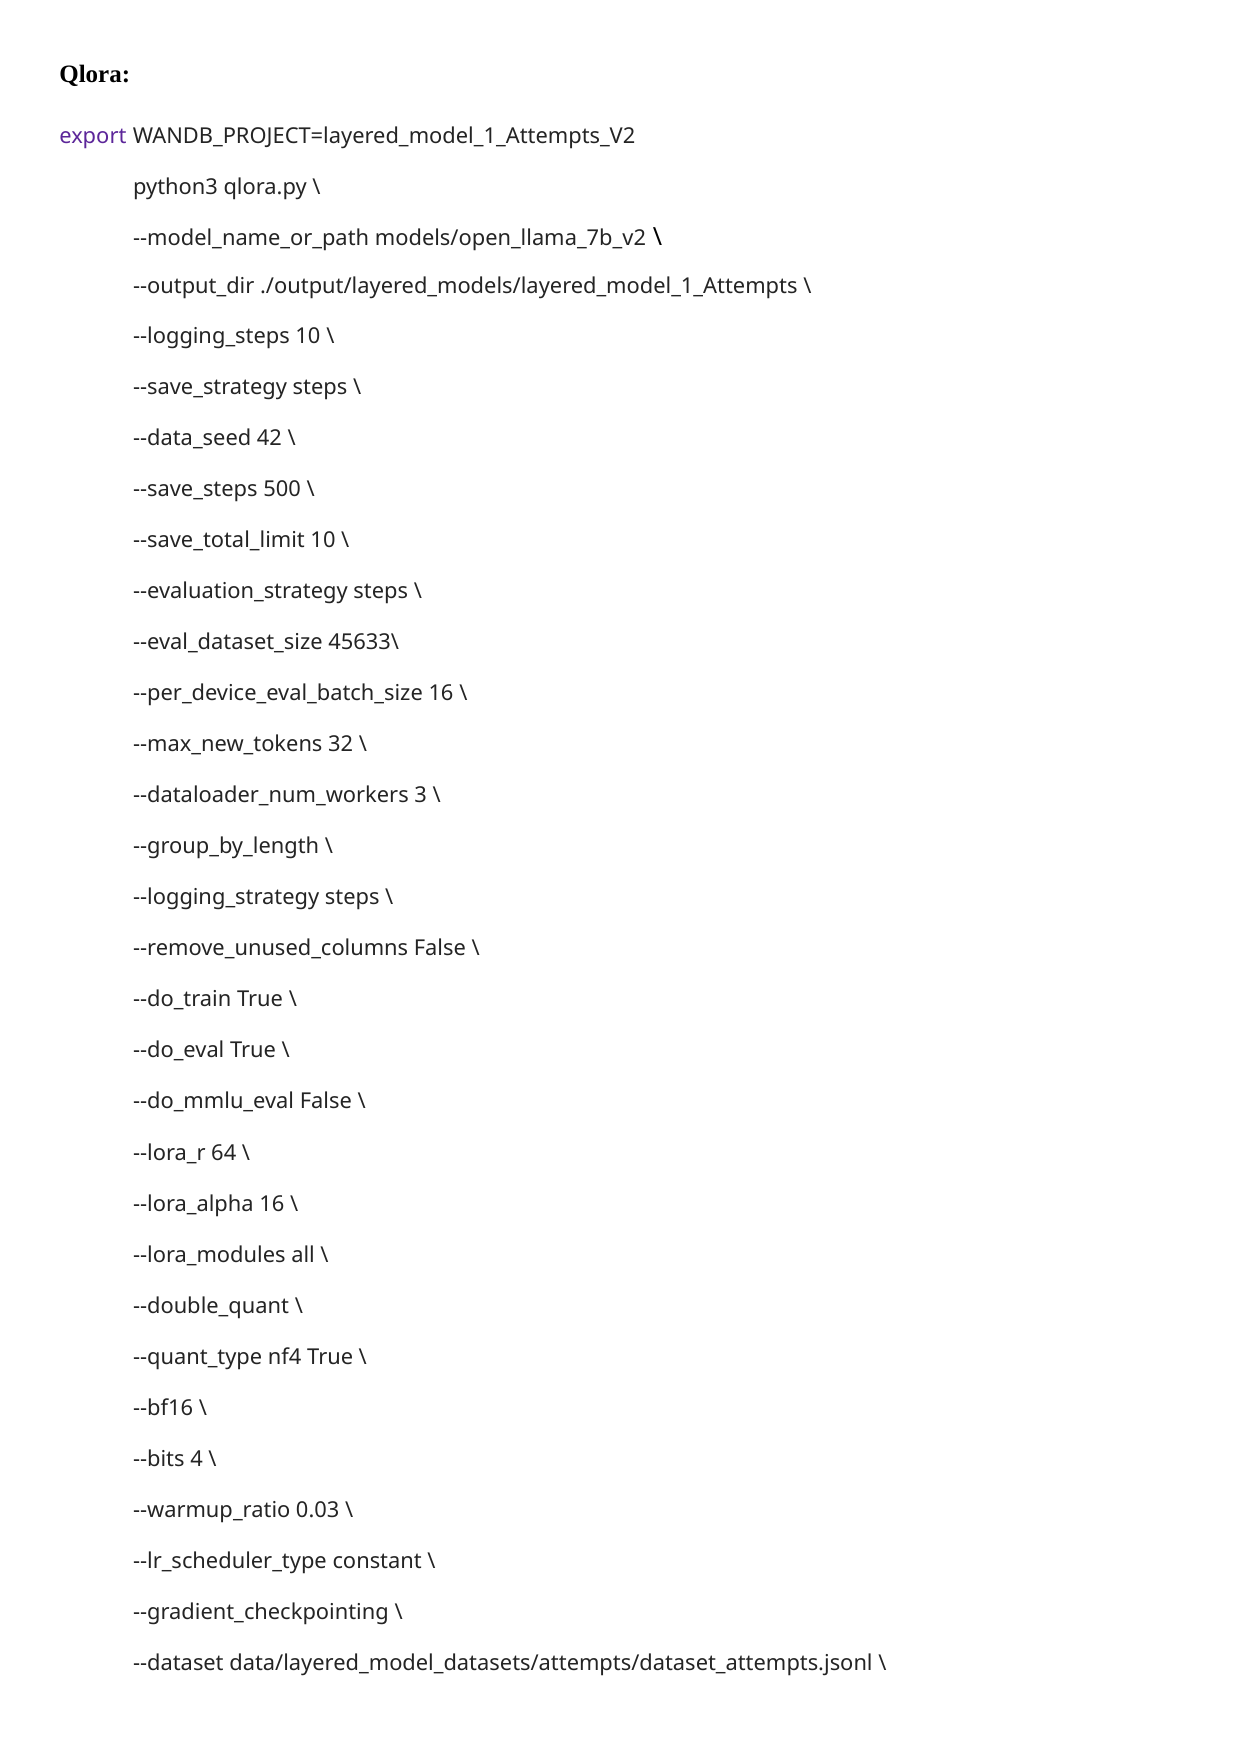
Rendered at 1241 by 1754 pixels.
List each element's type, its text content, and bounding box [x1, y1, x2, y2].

text export WANDB_PROJECT=layered_model_1_Attempts_V2 [59, 117, 1181, 151]
text --output_dir ./output/layered_models/layered_model_1_Attempts \ --logging_steps 10 \ --save_strategy steps \ --data_seed 42 \ --save_steps 500 \ --save_total_limit 10 \ --evaluation_strategy steps \ --eval_dataset_size 45633\ --per_device_eval_batch_size 16 \ --max_new_tokens 32 \ --dataloader_num_workers 3 \ --group_by_length \ --logging_strategy steps \ --remove_unused_columns False \ --do_train True \ --do_eval True \ --do_mmlu_eval False \ --lora_r 64 \ --lora_alpha 16 \ --lora_modules all \ --double_quant \ --quant_type nf4 True \ --bf16 \ --bits 4 \ --warmup_ratio 0.03 \ --lr_scheduler_type constant \ --gradient_checkpointing \ --dataset data/layered_model_datasets/attempts/dataset_attempts.jsonl \ [59, 270, 1181, 1678]
text python3 qlora.py \ --model_name_or_path models/open_llama_7b_v2 \ [59, 168, 1181, 253]
text Qlora: [59, 59, 1181, 88]
